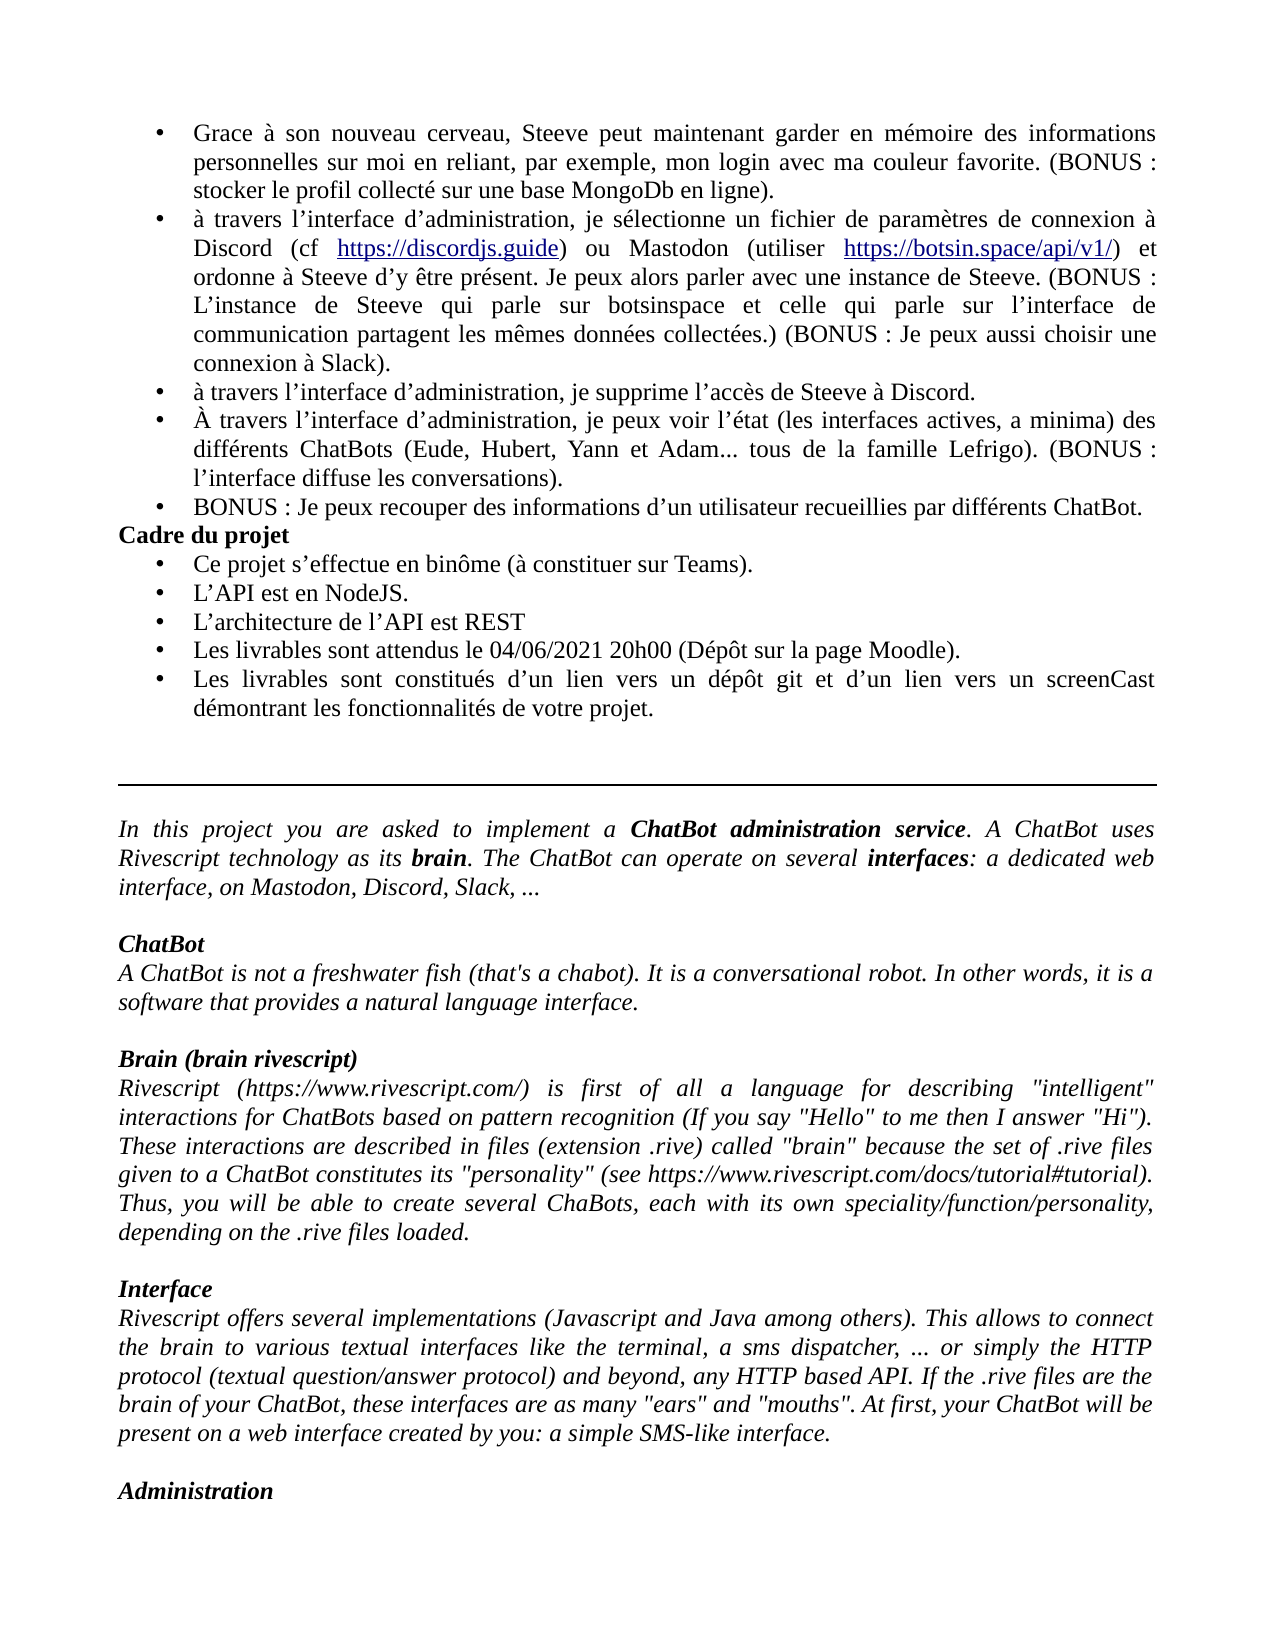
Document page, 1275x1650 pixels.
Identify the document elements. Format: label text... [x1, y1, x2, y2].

list BONUS : Je peux recouper des informations d’un utilisateur recueillies par différents ChatBot. [156, 492, 1157, 521]
text Brain (brain rivescript) [118, 1044, 1157, 1073]
list Ce projet s’effectue en binôme (à constituer sur Teams). [156, 549, 1157, 578]
list L’API est en NodeJS. [156, 578, 1157, 607]
list L’architecture de l’API est REST [156, 607, 1157, 636]
text A ChatBot is not a freshwater fish (that's a chabot). It is a conversational robot. In other words, it is a software that provides a natural language interface. [118, 958, 1157, 1016]
text Cadre du projet [118, 521, 1157, 549]
text Rivescript (https://www.rivescript.com/) is first of all a language for describing "intelligent" interactions for ChatBots based on pattern recognition (If you say "Hello" to me then I answer "Hi"). These interactions are described in files (extension .rive) called "brain" because the set of .rive files given to a ChatBot constitutes its "personality" (see https://www.rivescript.com/docs/tutorial#tutorial). Thus, you will be able to create several ChaBots, each with its own speciality/function/personality, depending on the .rive files loaded. [118, 1073, 1157, 1246]
text In this project you are asked to implement a ChatBot administration service. A ChatBot uses Rivescript technology as its brain. The ChatBot can operate on several interfaces: a dedicated web interface, on Mastodon, Discord, Slack, ... [118, 814, 1157, 901]
list Grace à son nouveau cerveau, Steeve peut maintenant garder en mémoire des informations personnelles sur moi en reliant, par exemple, mon login avec ma couleur favorite. (BONUS : stocker le profil collecté sur une base MongoDb en ligne). [156, 118, 1157, 204]
list À travers l’interface d’administration, je peux voir l’état (les interfaces actives, a minima) des différents ChatBots (Eude, Hubert, Yann et Adam... tous de la famille Lefrigo). (BONUS : l’interface diffuse les conversations). [156, 406, 1157, 492]
text ChatBot [118, 929, 1157, 958]
text Administration [118, 1476, 1157, 1504]
text Rivescript offers several implementations (Javascript and Java among others). This allows to connect the brain to various textual interfaces like the terminal, a sms dispatcher, ... or simply the HTTP protocol (textual question/answer protocol) and beyond, any HTTP based API. If the .rive files are the brain of your ChatBot, these interfaces are as many "ears" and "mouths". At first, your ChatBot will be present on a web interface created by you: a simple SMS-like interface. [118, 1303, 1157, 1447]
list Les livrables sont constitués d’un lien vers un dépôt git et d’un lien vers un screenCast démontrant les fonctionnalités de votre projet. [156, 664, 1157, 722]
list à travers l’interface d’administration, je supprime l’accès de Steeve à Discord. [156, 377, 1157, 406]
list Les livrables sont attendus le 04/06/2021 20h00 (Dépôt sur la page Moodle). [156, 636, 1157, 664]
list à travers l’interface d’administration, je sélectionne un fichier de paramètres de connexion à Discord (cf https://discordjs.guide) ou Mastodon (utiliser https://botsin.space/api/v1/) et ordonne à Steeve d’y être présent. Je peux alors parler avec une instance de Steeve. (BONUS : L’instance de Steeve qui parle sur botsinspace et celle qui parle sur l’interface de communication partagent les mêmes données collectées.) (BONUS : Je peux aussi choisir une connexion à Slack). [156, 204, 1157, 377]
text Interface [118, 1274, 1157, 1303]
